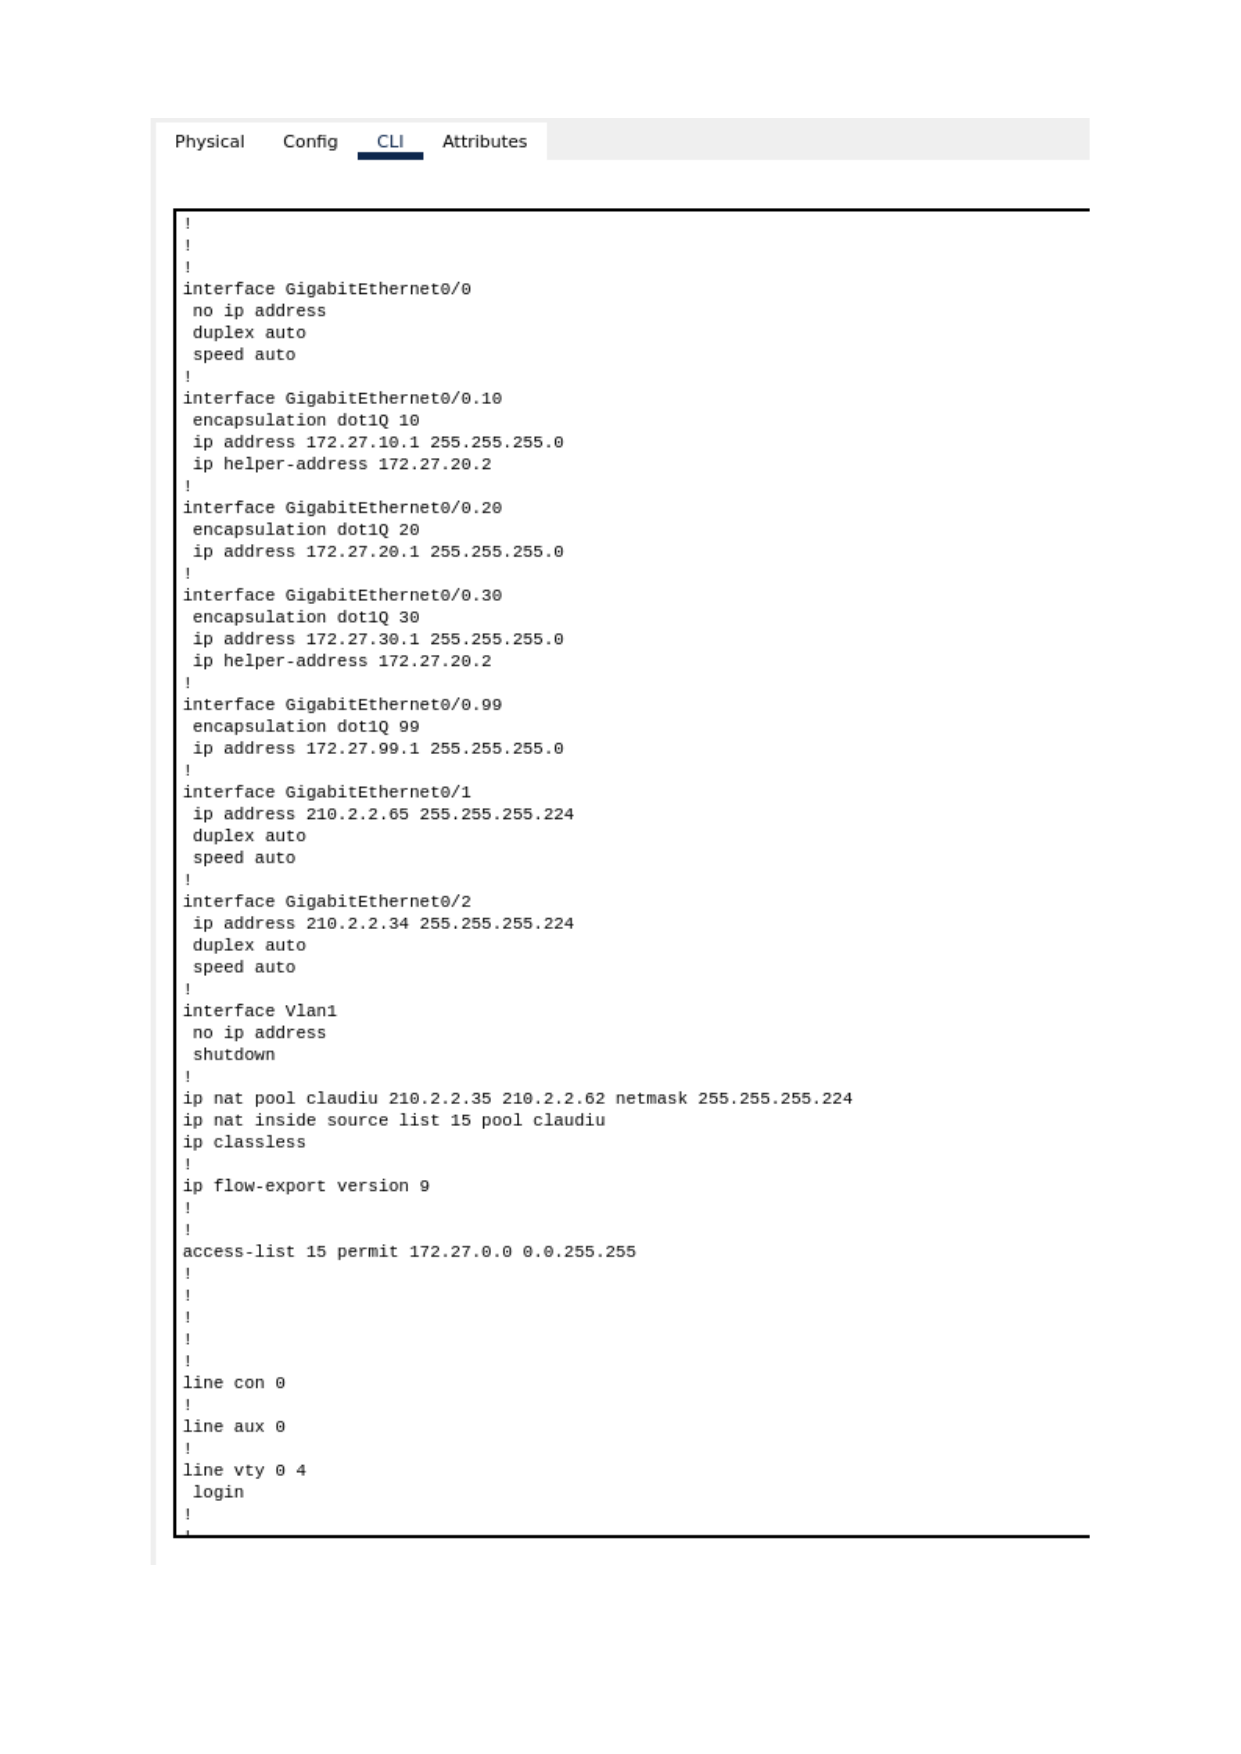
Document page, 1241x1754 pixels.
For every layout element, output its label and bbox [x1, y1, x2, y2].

picture [150, 118, 1090, 1565]
